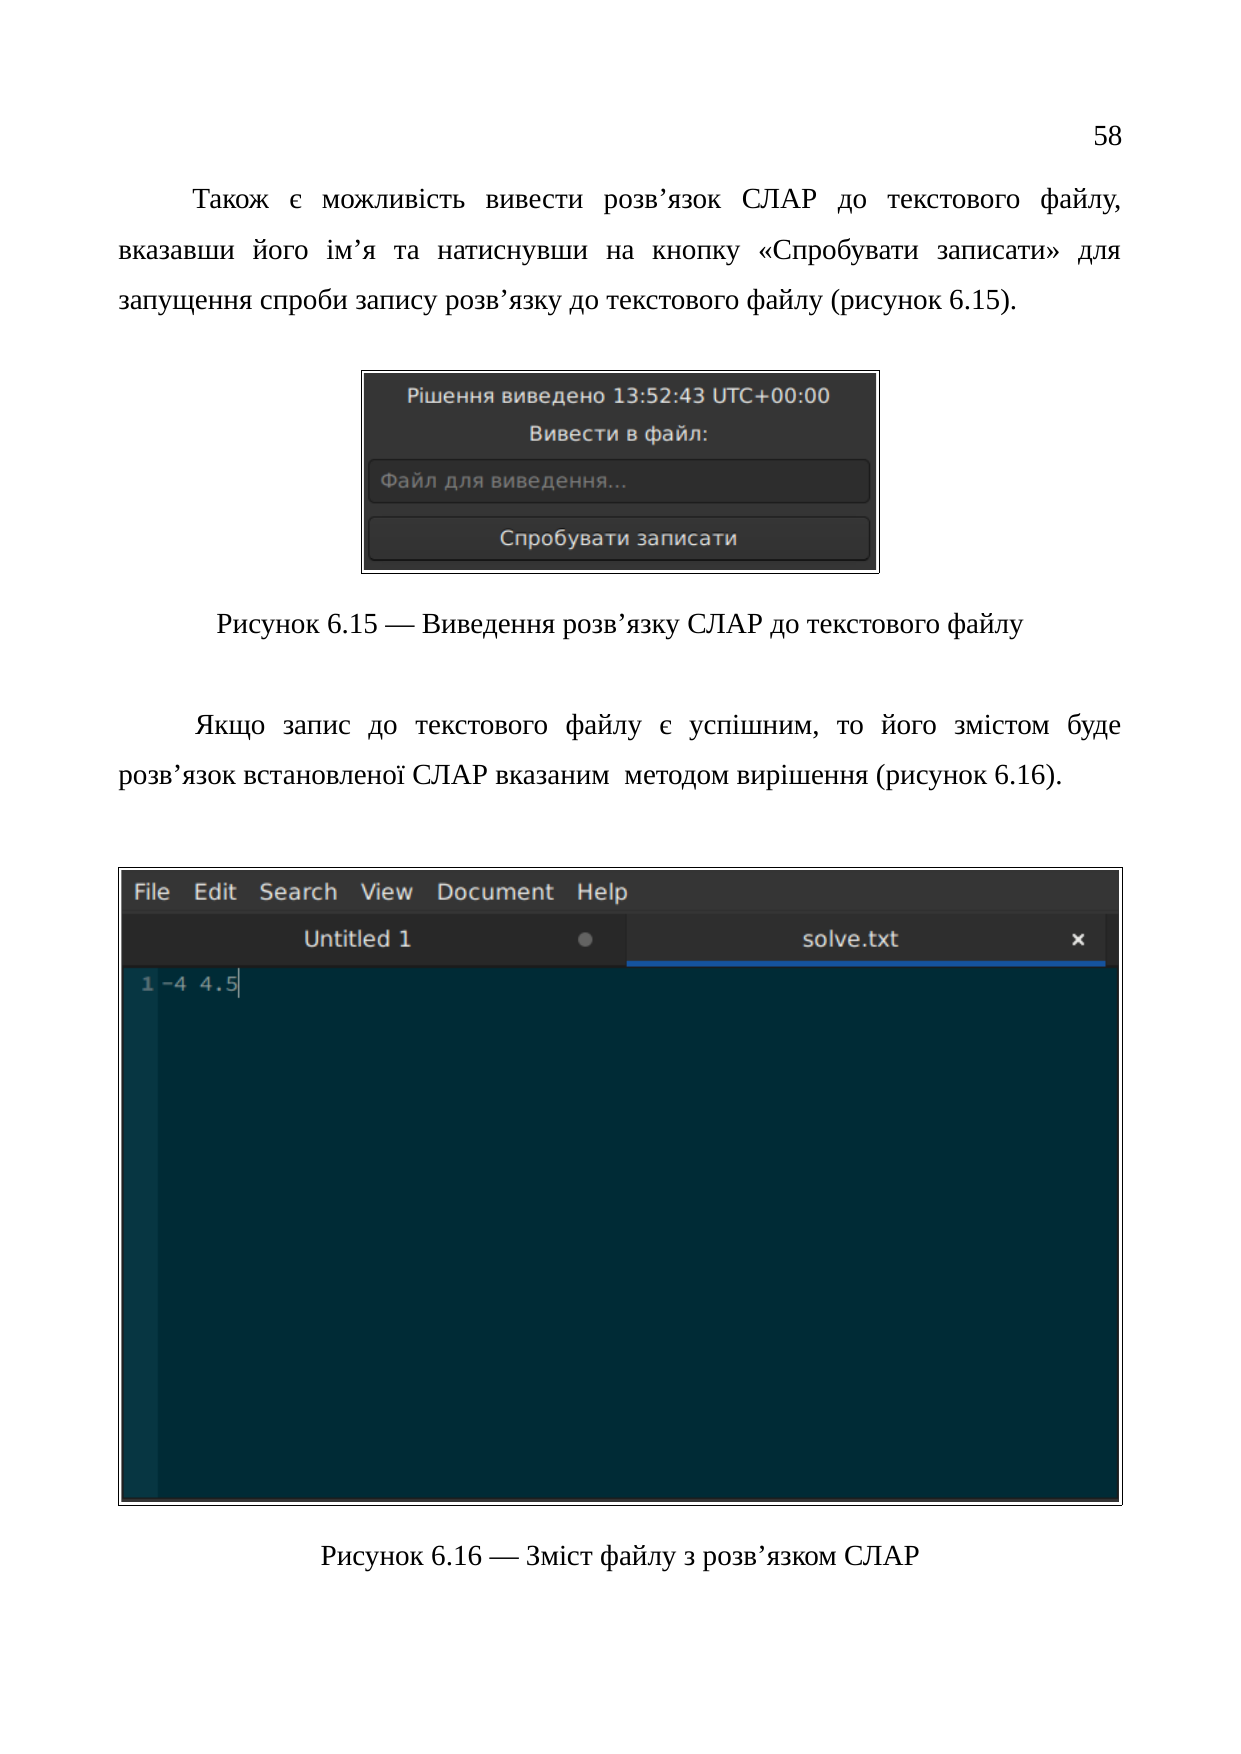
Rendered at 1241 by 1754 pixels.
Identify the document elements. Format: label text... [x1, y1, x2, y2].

picture [121, 870, 1119, 1502]
text Рисунок 6.15 — Виведення розв’язку СЛАР до текстового файлу [118, 383, 1122, 640]
picture [363, 373, 877, 570]
text Рисунок 6.16 — Зміст файлу з розв’язком СЛАР [118, 1506, 1122, 1572]
text Також є можливість вивести розв’язок СЛАР до текстового файлу, вказавши його ім’я та натиснувши на кнопку «Спробувати записати» для запущення спроби запису розв’язку до текстового файлу (рисунок 6.15). [118, 182, 1122, 316]
text [118, 858, 1122, 867]
text Якщо запис до текстового файлу є успішним, то його змістом буде розв’язок встановленої СЛАР вказаним методом вирішення (рисунок 6.16). [118, 707, 1122, 791]
